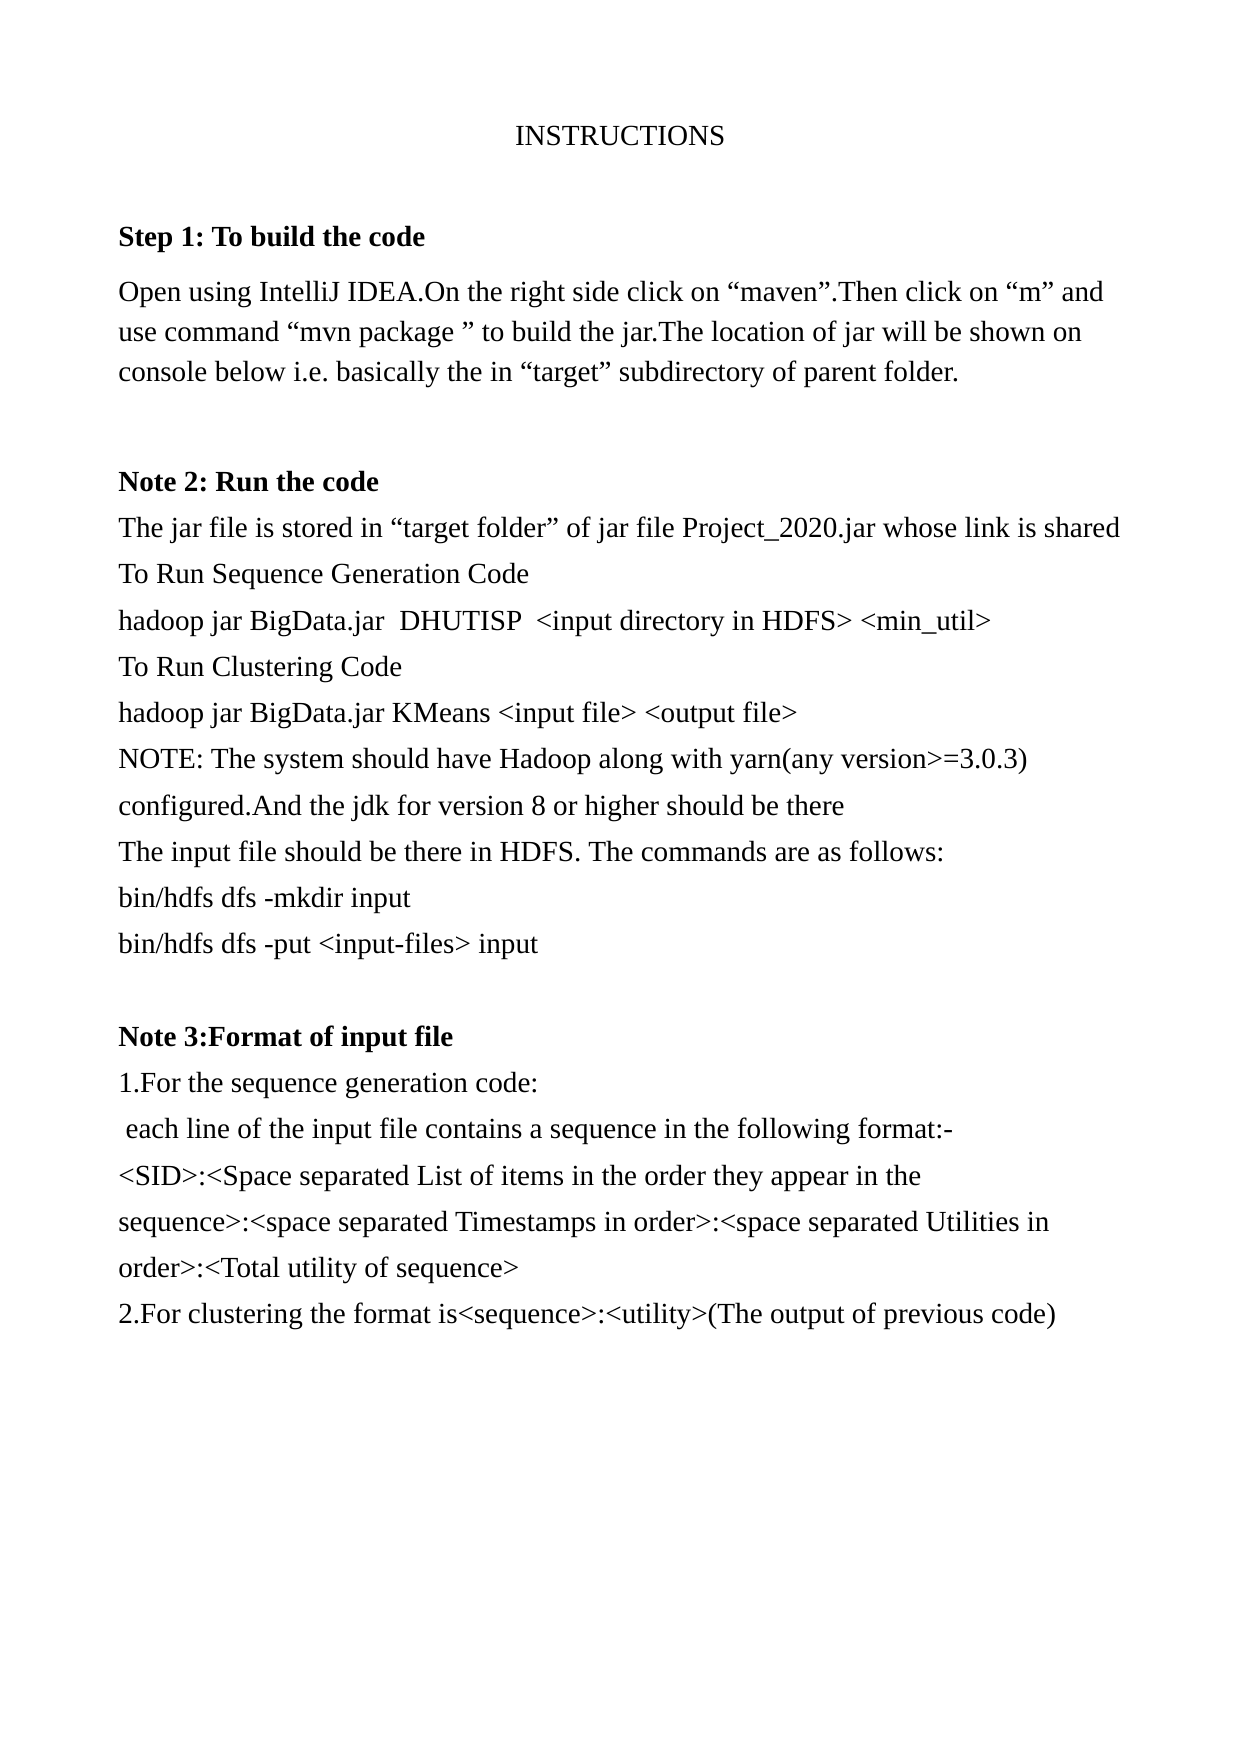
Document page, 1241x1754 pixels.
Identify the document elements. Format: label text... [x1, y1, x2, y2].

text To Run Clustering Code [118, 649, 1122, 682]
text bin/hdfs dfs -mkdir input [118, 880, 1122, 914]
text <SID>:<Space separated List of items in the order they appear in the sequence>:<space separated Timestamps in order>:<space separated Utilities in order>:<Total utility of sequence> [118, 1158, 1122, 1284]
text hadoop jar BigData.jar KMeans <input file> <output file> [118, 695, 1122, 729]
text The input file should be there in HDFS. The commands are as follows: [118, 834, 1122, 867]
text Step 1: To build the code [118, 219, 1122, 253]
text bin/hdfs dfs -put <input-files> input [118, 926, 1122, 960]
text The jar file is stored in “target folder” of jar file Project_2020.jar whose link is shared [118, 510, 1122, 544]
text NOTE: The system should have Hadoop along with yarn(any version>=3.0.3) configured.And the jdk for version 8 or higher should be there [118, 741, 1122, 821]
text 2.For clustering the format is<sequence>:<utility>(The output of previous code) [118, 1296, 1122, 1330]
text Note 2: Run the code [118, 464, 1122, 497]
text To Run Sequence Generation Code [118, 556, 1122, 590]
text Open using IntelliJ IDEA.On the right side click on “maven”.Then click on “m” and use command “mvn package ” to build the jar.The location of jar will be shown on console below i.e. basically the in “target” subdirectory of parent folder. [118, 274, 1122, 388]
text hadoop jar BigData.jar DHUTISP <input directory in HDFS> <min_util> [118, 603, 1122, 636]
text INSTRUCTIONS [118, 118, 1122, 152]
text Note 3:Format of input file [118, 1019, 1122, 1052]
text each line of the input file contains a sequence in the following format:- [118, 1111, 1122, 1145]
text 1.For the sequence generation code: [118, 1065, 1122, 1099]
